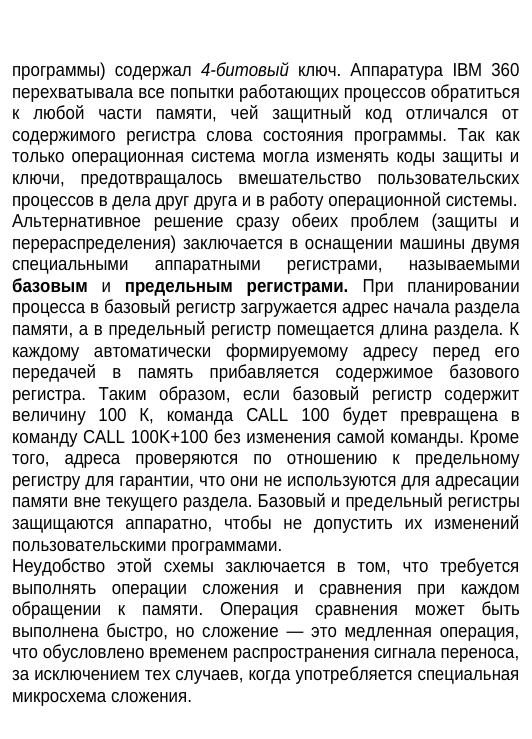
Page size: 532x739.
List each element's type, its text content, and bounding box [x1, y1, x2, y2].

text программы) содержал 4-битовый ключ. Аппаратура IBM 360 перехватывала все попытки ра­ботающих процессов обратиться к любой части памяти, чей защитный код отличался от содержимого регистра слова состояния программы. Так как только операционная система могла изменять коды защиты и ключи, предотвращалось вмешательство пользовательских процессов в дела друг друга и в работу операционной системы. [12, 59, 520, 210]
text Альтернативное решение сразу обеих проблем (защиты и перераспределения) заключается в оснащении машины двумя специальными аппаратными регистра­ми, называемыми базовым и предельным регистрами. При планировании процесса в базовый регистр загружается адрес начала раздела памяти, а в предельный регистр помещается длина раздела. К каждому автоматически формируемому ад­ресу перед его передачей в память прибавляется содержимое базового регистра. Таким образом, если базовый регистр содержит величину 100 К, команда CALL 100 будет превращена в команду CALL 100K+100 без изменения самой команды. Кроме того, адреса проверяются по отношению к предельному регистру для гарантии, что они не используются для адресации памяти вне текущего раздела. Базовый и пре­дельный регистры защищаются аппаратно, чтобы не допустить их изменений пользовательскими программами. [12, 210, 520, 555]
text Неудобство этой схемы заключается в том, что требуется выполнять операции сложения и сравнения при каждом обращении к памяти. Операция сравнения мо­жет быть выполнена быстро, но сложение — это медленная операция, что обуслов­лено временем распространения сигнала переноса, за исключением тех случаев, когда употребляется специальная микросхема сложения. [12, 555, 520, 706]
